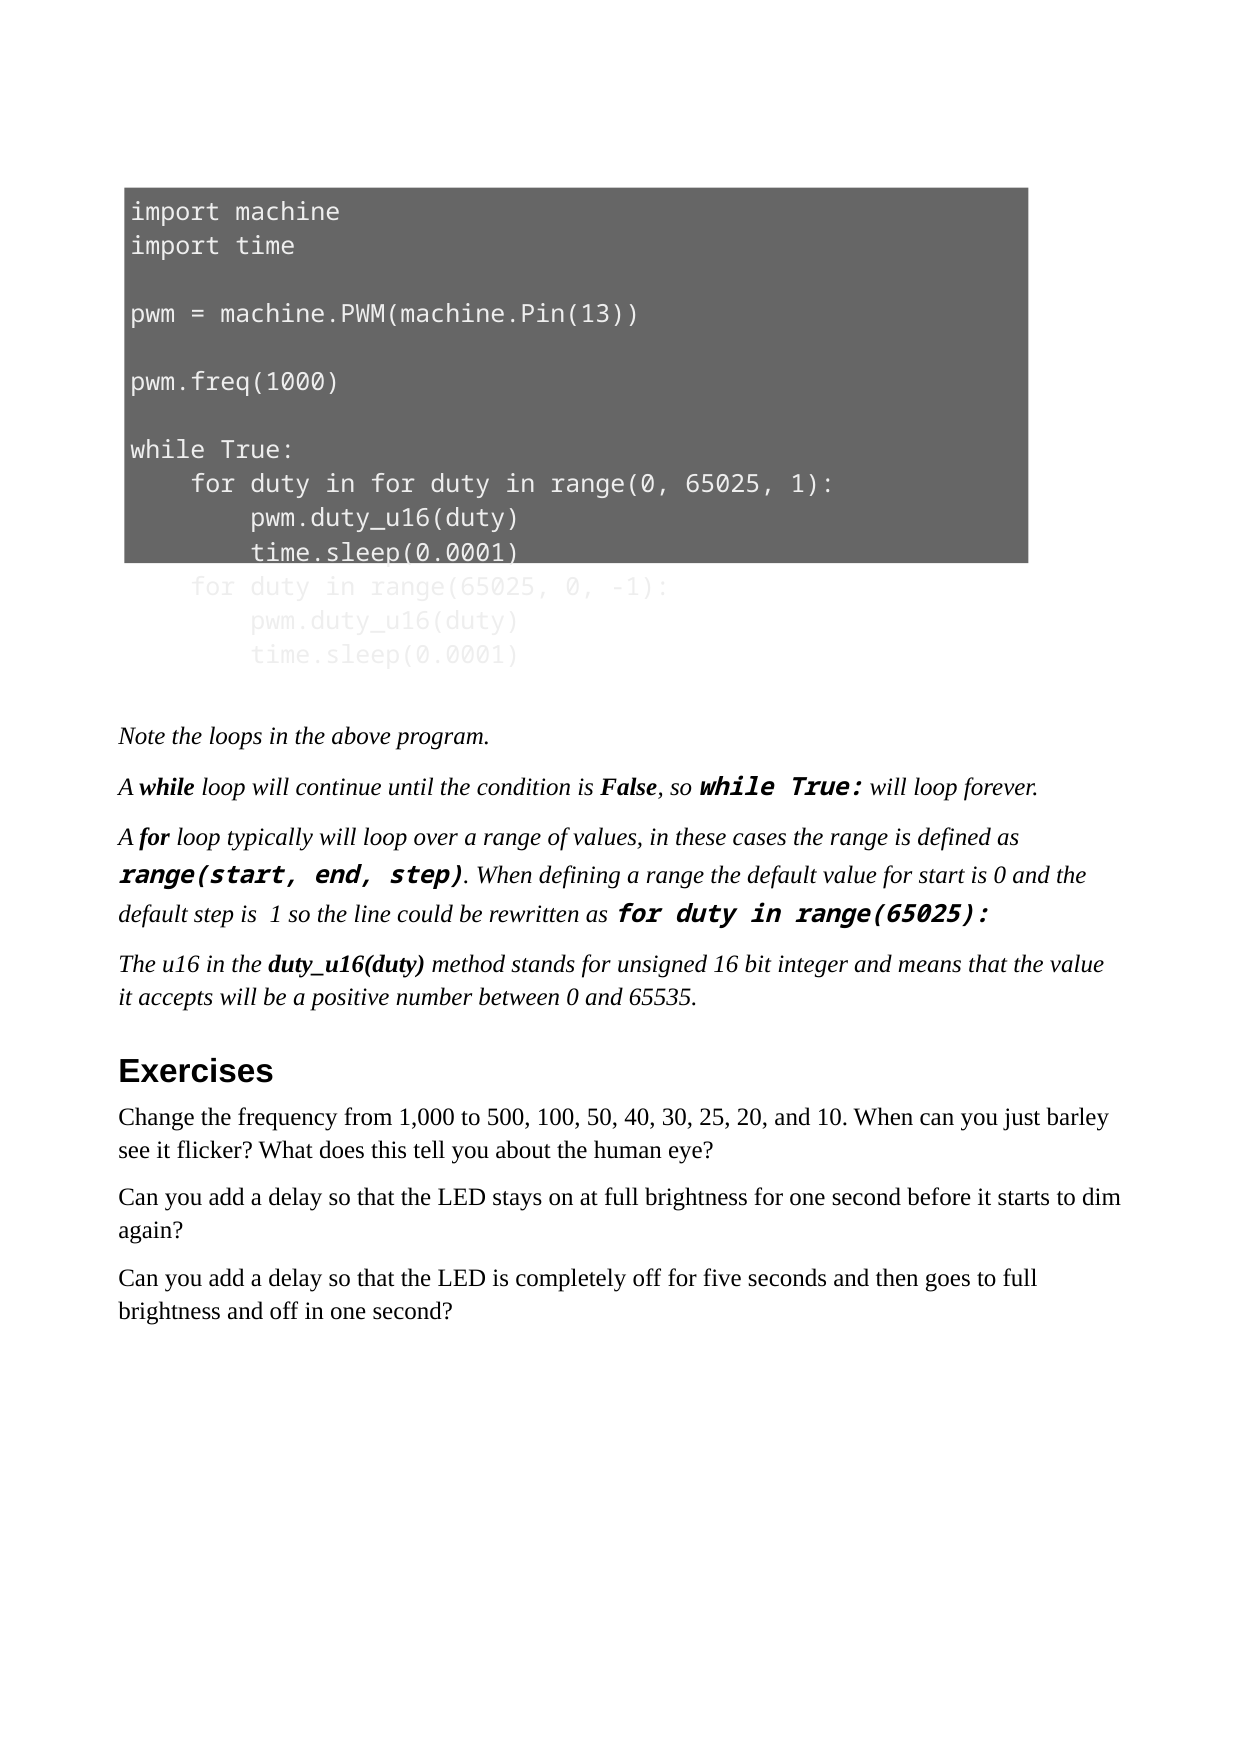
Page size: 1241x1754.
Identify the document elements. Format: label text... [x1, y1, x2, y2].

subtitle Exercises [118, 1051, 1122, 1089]
text Change the frequency from 1,000 to 500, 100, 50, 40, 30, 25, 20, and 10. When can you just barley see it flicker? What does this tell you about the human eye? [118, 1102, 1122, 1163]
text The u16 in the duty_u16(duty) method stands for unsigned 16 bit integer and means that the value it accepts will be a positive number between 0 and 65535. [118, 949, 1122, 1011]
text Can you add a delay so that the LED is completely off for five seconds and then goes to full brightness and off in one second? [118, 1263, 1122, 1325]
text A while loop will continue until the condition is False, so while True: will loop forever. [118, 769, 1122, 803]
text Note the loops in the above program. [118, 721, 1122, 750]
text A for loop typically will loop over a range of values, in these cases the range is defined as range(start, end, step). When defining a range the default value for start is 0 and the default step is 1 so the line could be rewritten as for duty in range(65025): [118, 822, 1122, 929]
text Can you add a delay so that the LED stays on at full brightness for one second before it starts to dim again? [118, 1182, 1122, 1244]
